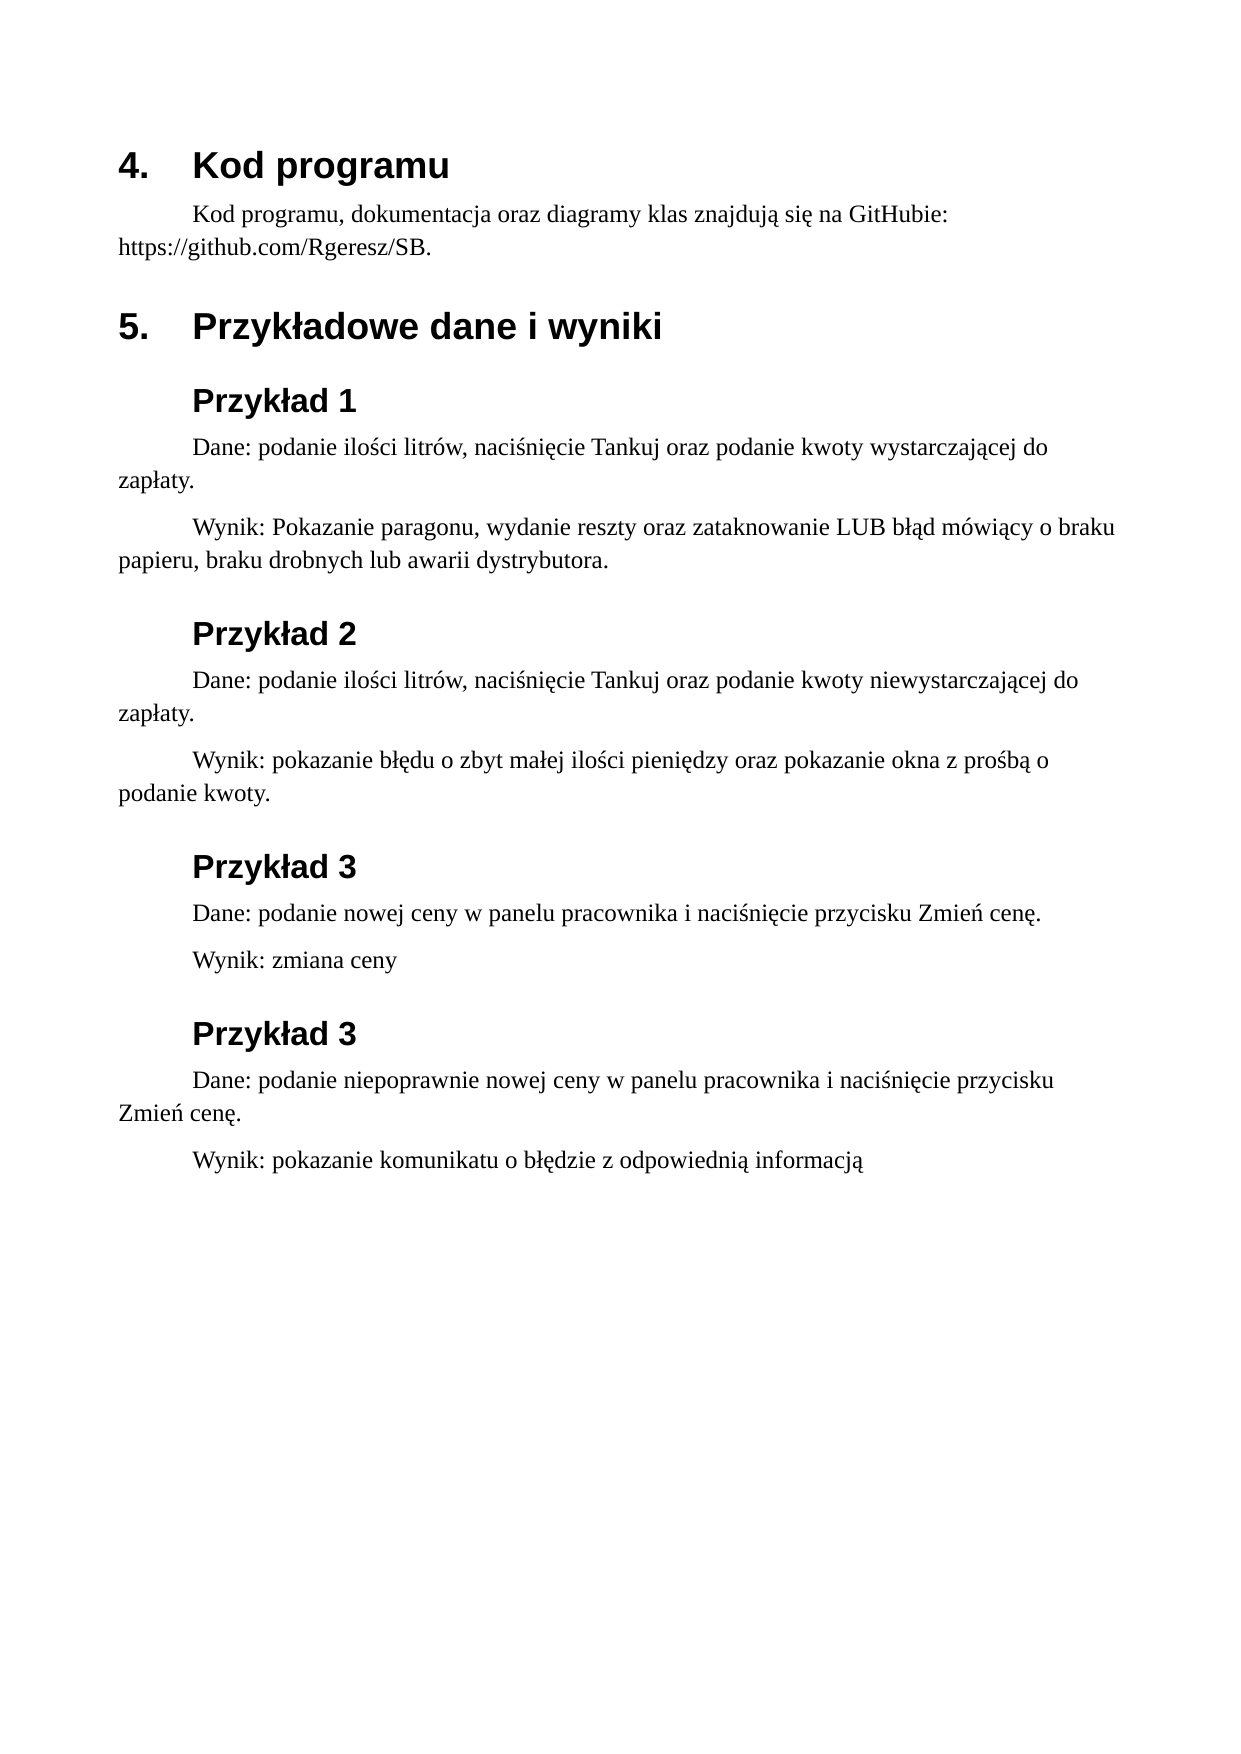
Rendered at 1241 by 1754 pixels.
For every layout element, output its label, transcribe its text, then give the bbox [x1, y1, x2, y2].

subtitle Przykład 2 [118, 614, 1122, 652]
text Wynik: pokazanie błędu o zbyt małej ilości pieniędzy oraz pokazanie okna z prośbą o podanie kwoty. [118, 745, 1122, 807]
text Dane: podanie niepoprawnie nowej ceny w panelu pracownika i naciśnięcie przycisku Zmień cenę. [118, 1065, 1122, 1127]
subtitle Przykładowe dane i wyniki [118, 304, 1122, 347]
text Dane: podanie nowej ceny w panelu pracownika i naciśnięcie przycisku Zmień cenę. [118, 898, 1122, 927]
text Wynik: Pokazanie paragonu, wydanie reszty oraz zataknowanie LUB błąd mówiący o braku papieru, braku drobnych lub awarii dystrybutora. [118, 512, 1122, 574]
subtitle Przykład 3 [118, 847, 1122, 885]
text Wynik: pokazanie komunikatu o błędzie z odpowiednią informacją [118, 1145, 1122, 1174]
subtitle Przykład 3 [118, 1014, 1122, 1052]
text Dane: podanie ilości litrów, naciśnięcie Tankuj oraz podanie kwoty wystarczającej do zapłaty. [118, 432, 1122, 493]
subtitle Kod programu [118, 143, 1122, 186]
subtitle Przykład 1 [118, 381, 1122, 419]
text Wynik: zmiana ceny [118, 945, 1122, 974]
text Dane: podanie ilości litrów, naciśnięcie Tankuj oraz podanie kwoty niewystarczającej do zapłaty. [118, 665, 1122, 727]
text Kod programu, dokumentacja oraz diagramy klas znajdują się na GitHubie: https://github.com/Rgeresz/SB. [118, 199, 1122, 261]
